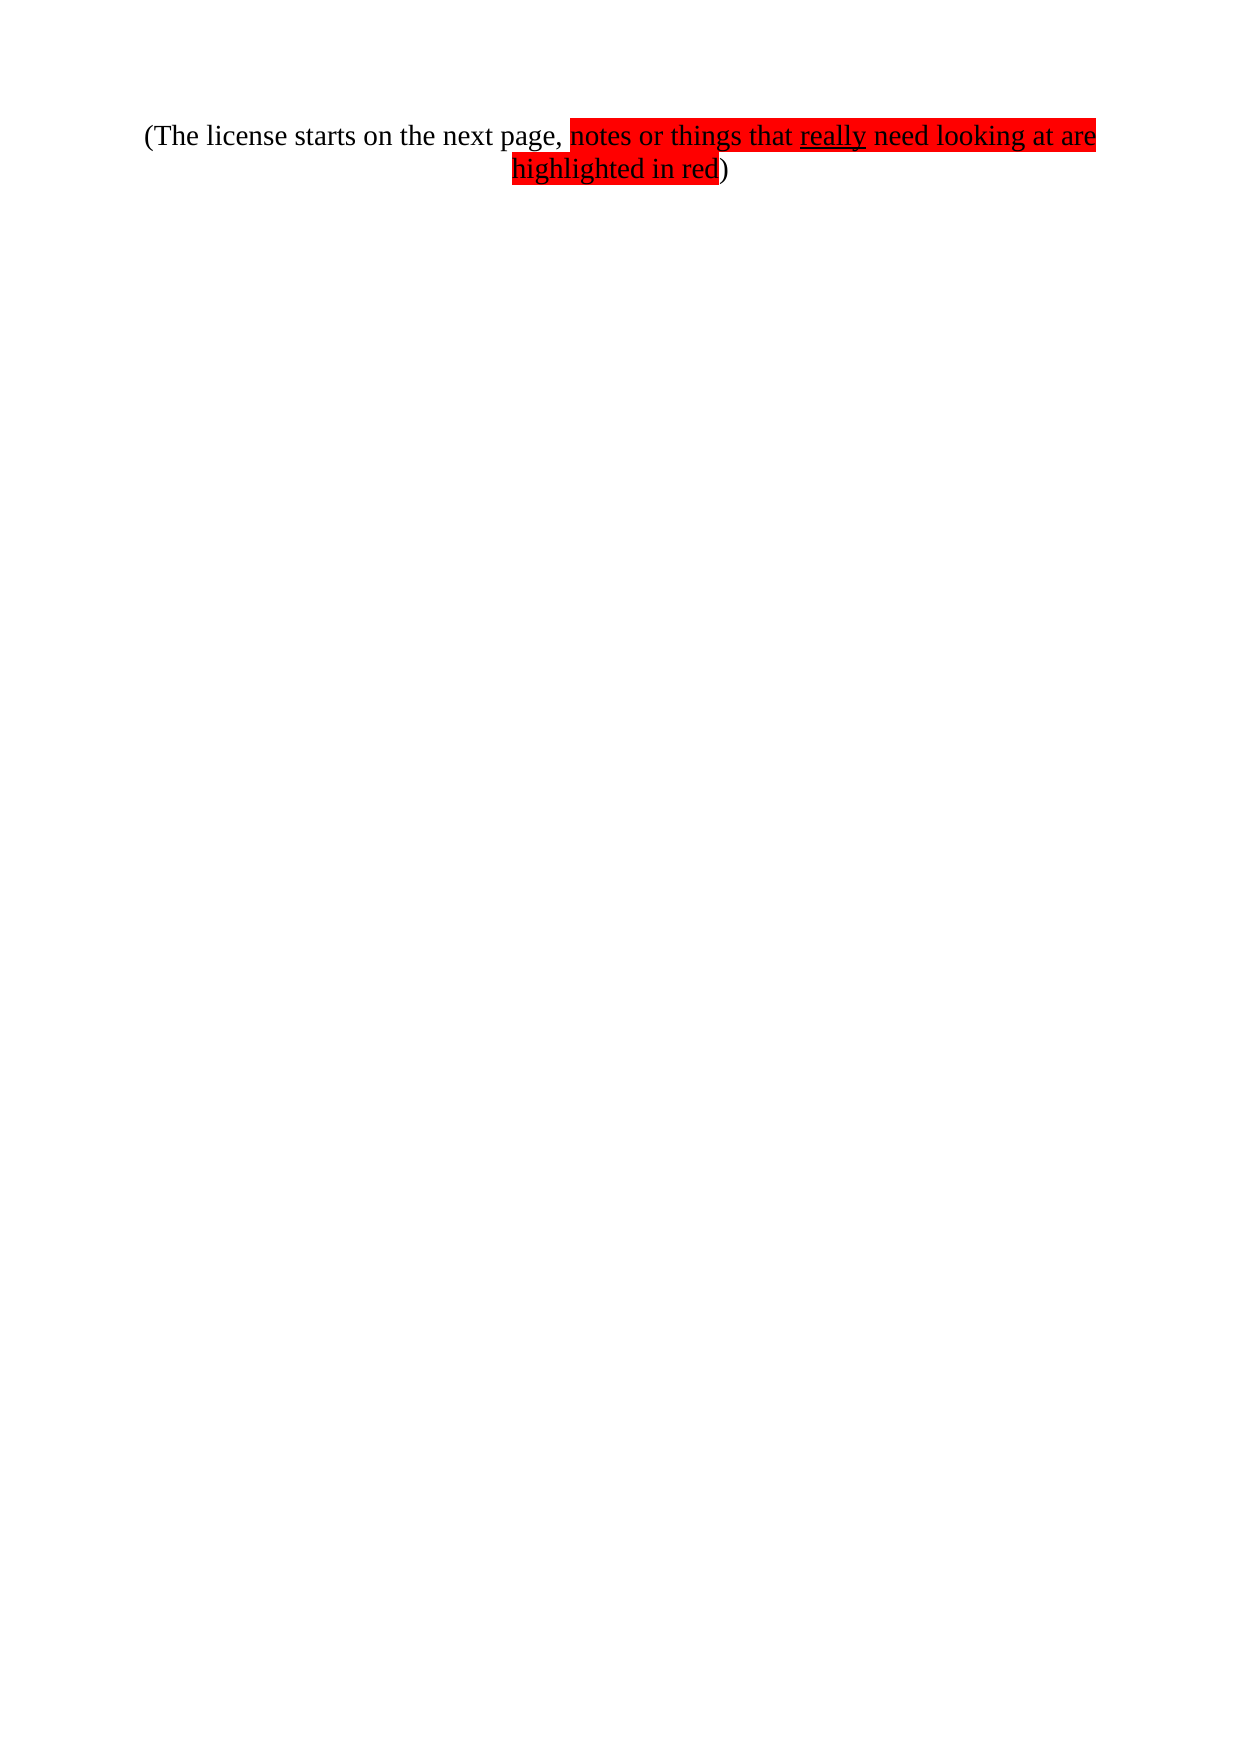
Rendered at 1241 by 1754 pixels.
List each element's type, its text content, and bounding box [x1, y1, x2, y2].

text (The license starts on the next page, notes or things that really need looking at are highlighted in red) [118, 118, 1122, 185]
